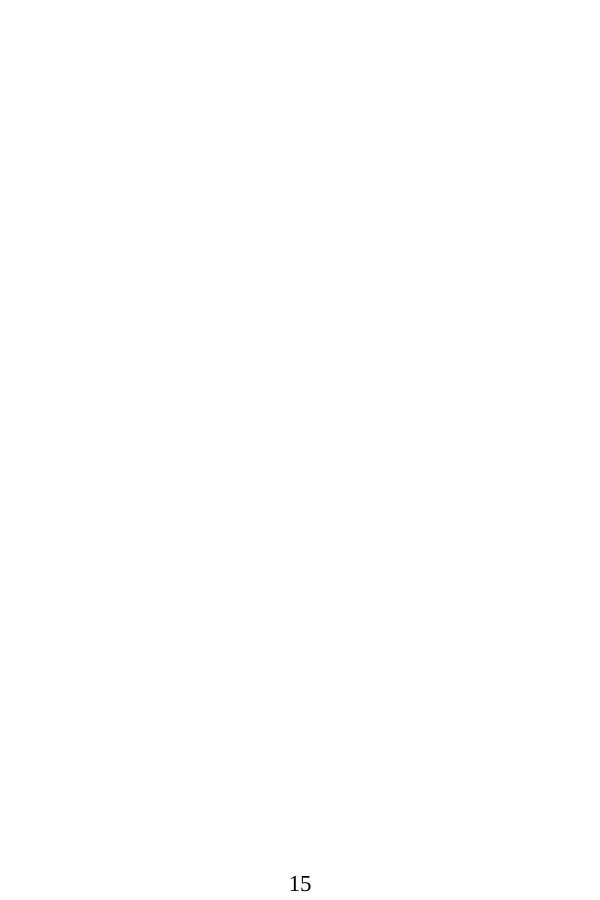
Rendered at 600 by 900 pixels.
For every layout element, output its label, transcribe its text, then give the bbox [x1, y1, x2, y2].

text We received enthusiastic messages and developed exciting rapport over myspace with two faraway bands: The Woodshedders out of Shepherdstown, West Virginia and And the Moneynotes out of Scranton, Pennsylvania, both of whom invited us to come play shows with them. We were clueless about how to go on tour, but it seemed like a worthwhile goal. [37, 264, 562, 560]
text That summer, Steve and PJ rented a house with Jack on Bruce Street for us to rehearse in while me, Hank, Matt, Matt’s girlfriend and a couple other [37, 719, 562, 832]
text We rehearsed and arranged songs in the band room every single night for the rest of the school year whether we had an upcoming gig or not. We worked briefly with two different managers who helped us book shows, including Ben Folds’ brother. [37, 37, 562, 242]
text Four [37, 628, 562, 651]
